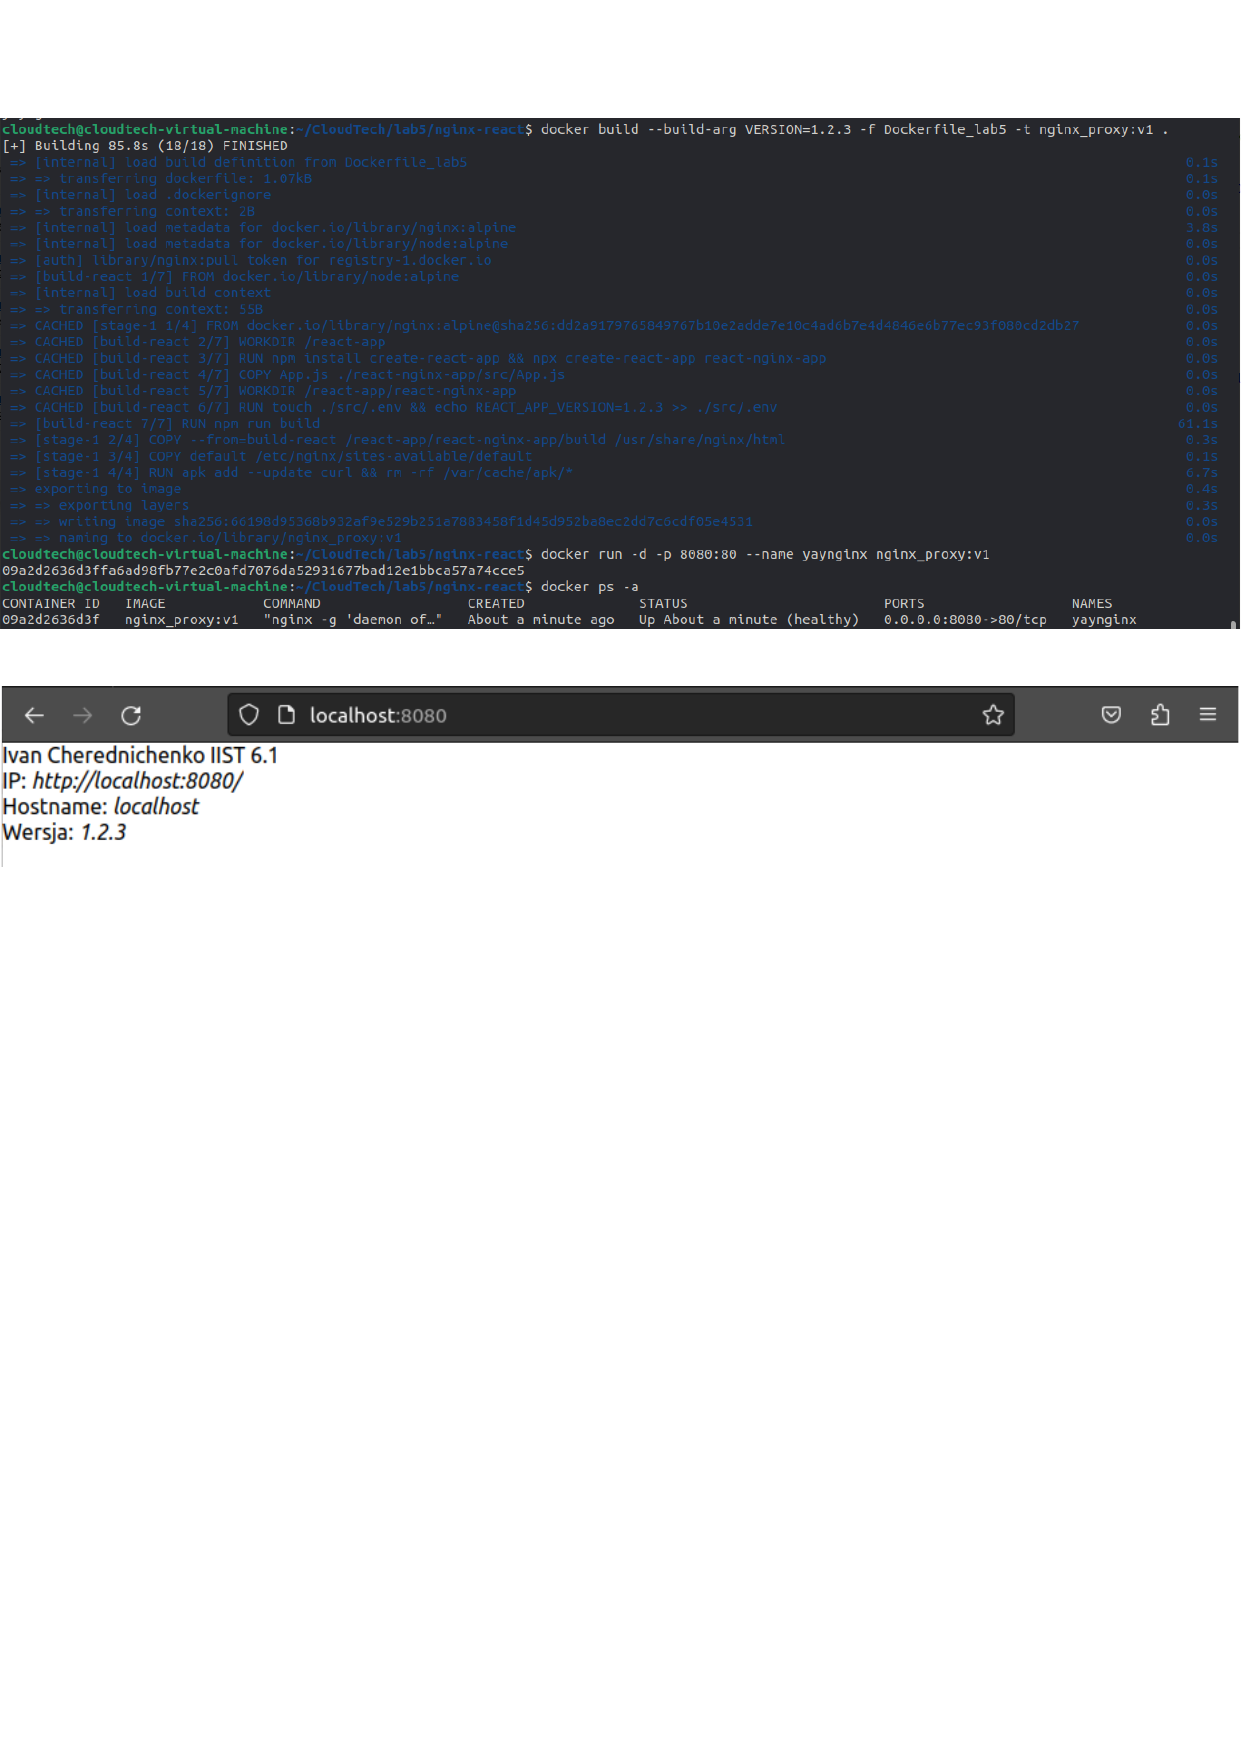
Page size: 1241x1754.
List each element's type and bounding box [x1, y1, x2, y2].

picture [0, 118, 1241, 629]
picture [1, 686, 1239, 867]
